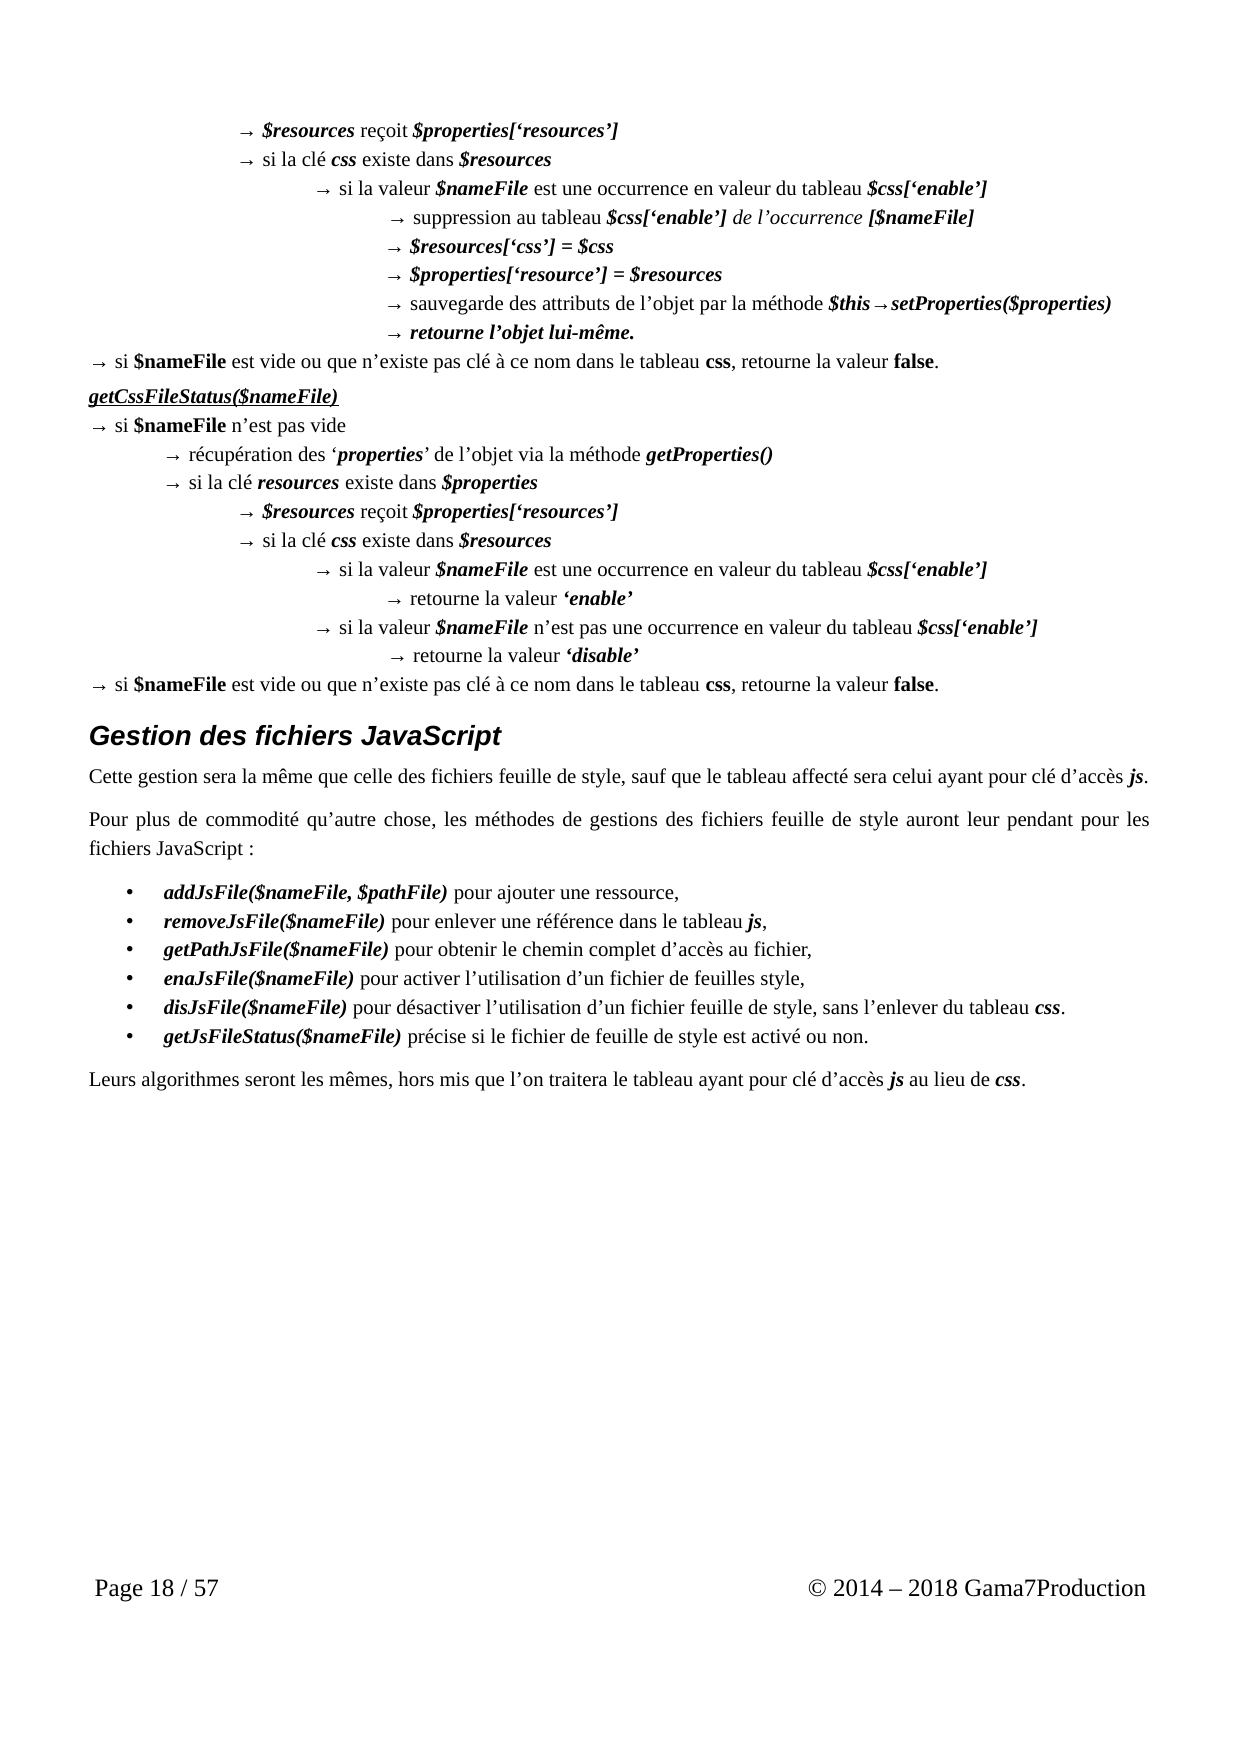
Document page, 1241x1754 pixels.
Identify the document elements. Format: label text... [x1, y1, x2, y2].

subtitle Gestion des fichiers JavaScript [88, 719, 1152, 751]
text getCssFileStatus($nameFile) [88, 384, 1152, 408]
text → récupération des ‘properties’ de l’objet via la méthode getProperties() [88, 441, 1152, 466]
text → retourne la valeur ‘enable’ [88, 586, 1152, 610]
list disJsFile($nameFile) pour désactiver l’utilisation d’un fichier feuille de style, sans l’enlever du tableau css. [126, 995, 1152, 1019]
text → si $nameFile est vide ou que n’existe pas clé à ce nom dans le tableau css, retourne la valeur false. [88, 349, 1152, 373]
text Cette gestion sera la même que celle des fichiers feuille de style, sauf que le tableau affecté sera celui ayant pour clé d’accès js. [88, 764, 1152, 788]
text Leurs algorithmes seront les mêmes, hors mis que l’on traitera le tableau ayant pour clé d’accès js au lieu de css. [88, 1067, 1152, 1091]
list enaJsFile($nameFile) pour activer l’utilisation d’un fichier de feuilles style, [126, 966, 1152, 990]
text → si $nameFile est vide ou que n’existe pas clé à ce nom dans le tableau css, retourne la valeur false. [88, 672, 1152, 696]
text Pour plus de commodité qu’autre chose, les méthodes de gestions des fichiers feuille de style auront leur pendant pour les fichiers JavaScript : [88, 807, 1152, 860]
text → $resources[‘css’] = $css [88, 233, 1152, 258]
list removeJsFile($nameFile) pour enlever une référence dans le tableau js, [126, 908, 1152, 933]
text → si la clé css existe dans $resources [88, 147, 1152, 171]
list addJsFile($nameFile, $pathFile) pour ajouter une ressource, [126, 880, 1152, 904]
text → si $nameFile n’est pas vide [88, 413, 1152, 437]
text → $resources reçoit $properties[‘resources’] [88, 499, 1152, 523]
text → si la valeur $nameFile n’est pas une occurrence en valeur du tableau $css[‘enable’] [313, 614, 1152, 639]
list getPathJsFile($nameFile) pour obtenir le chemin complet d’accès au fichier, [126, 937, 1152, 961]
text → retourne la valeur ‘disable’ [313, 643, 1152, 667]
text → suppression au tableau $css[‘enable’] de l’occurrence [$nameFile] [313, 205, 1152, 229]
text → $properties[‘resource’] = $resources [88, 262, 1152, 286]
text → si la clé css existe dans $resources [88, 528, 1152, 552]
text → si la valeur $nameFile est une occurrence en valeur du tableau $css[‘enable’] [313, 557, 1152, 581]
text → $resources reçoit $properties[‘resources’] [88, 118, 1152, 142]
text → sauvegarde des attributs de l’objet par la méthode $this→setProperties($properties) [384, 291, 1152, 315]
text → retourne l’objet lui-même. [384, 320, 1152, 344]
text → si la clé resources existe dans $properties [88, 470, 1152, 494]
list getJsFileStatus($nameFile) précise si le fichier de feuille de style est activé ou non. [126, 1024, 1152, 1048]
text → si la valeur $nameFile est une occurrence en valeur du tableau $css[‘enable’] [313, 176, 1152, 200]
